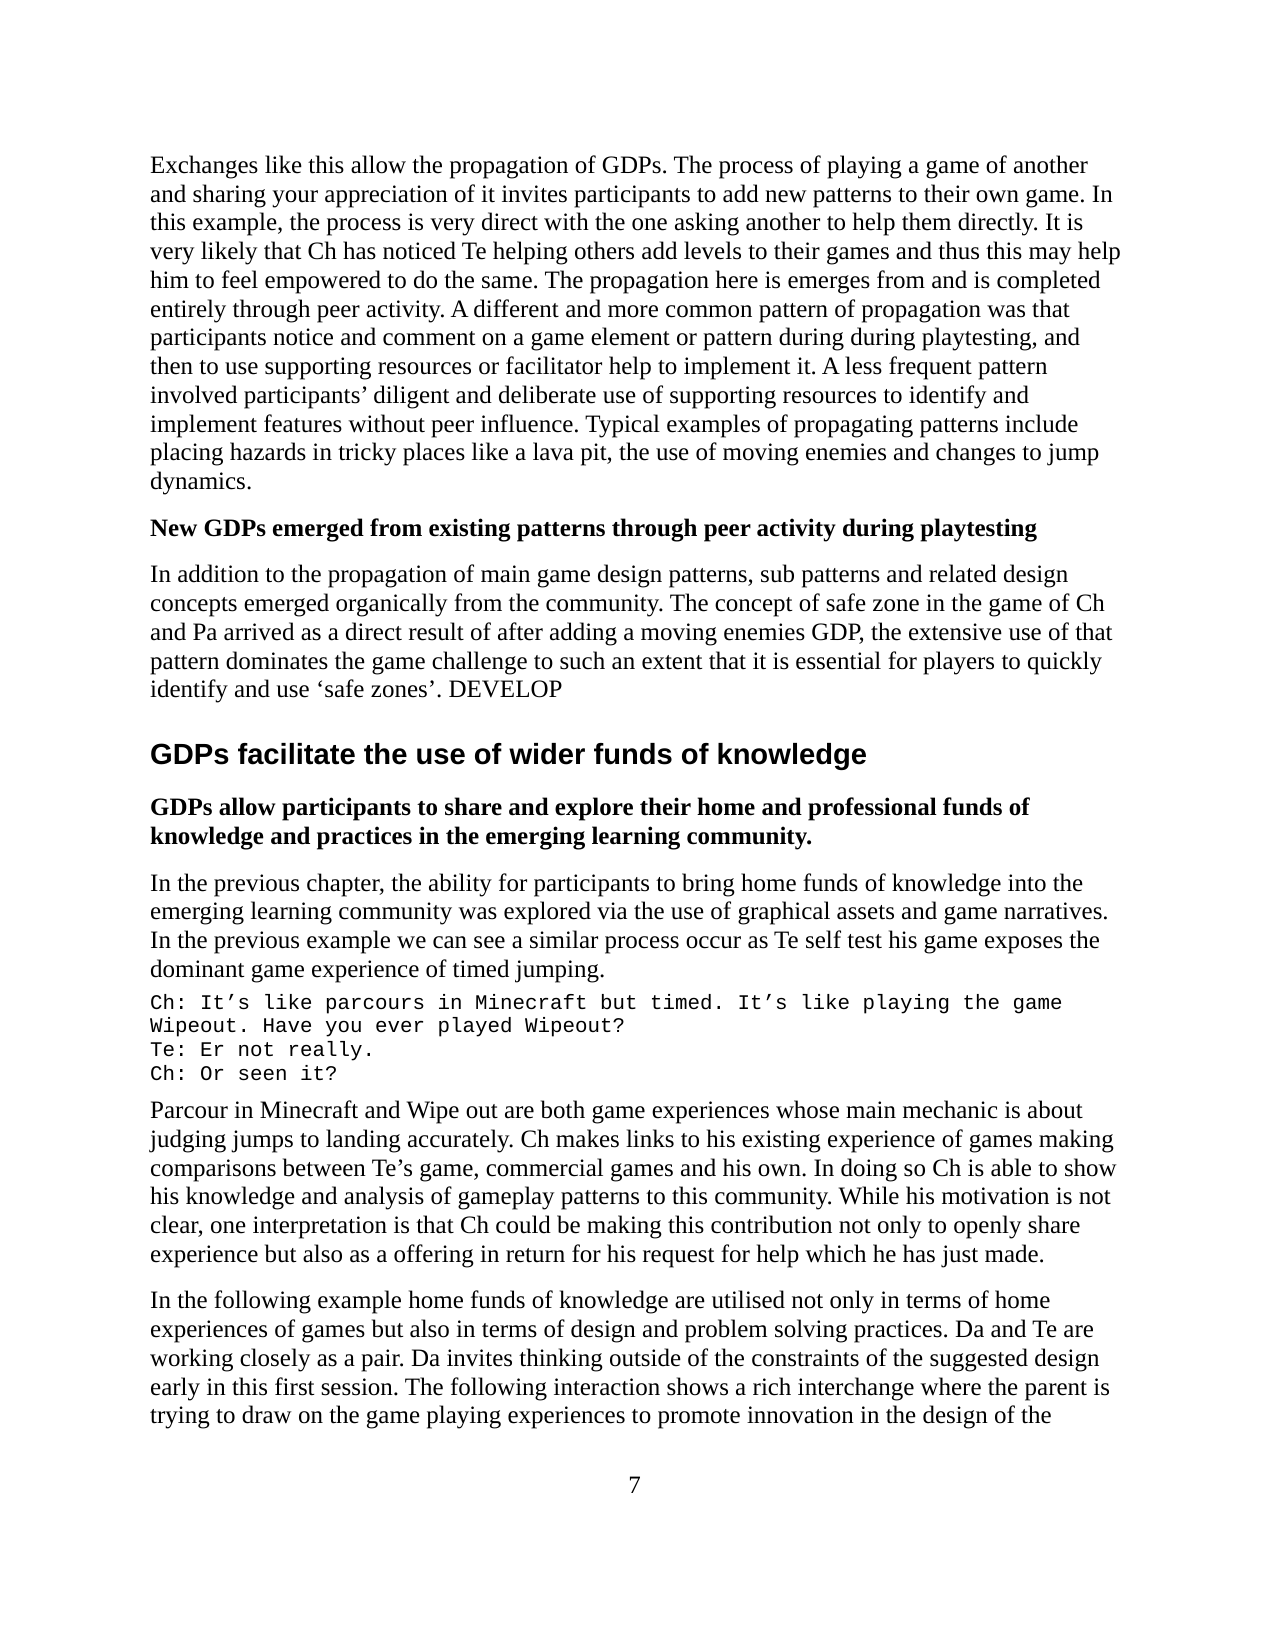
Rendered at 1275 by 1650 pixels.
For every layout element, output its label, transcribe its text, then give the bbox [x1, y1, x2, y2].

text Ch: Or seen it? [150, 1063, 1125, 1086]
text New GDPs emerged from existing patterns through peer activity during playtesting [150, 513, 1125, 542]
text Te: Er not really. [150, 1039, 1125, 1063]
text Ch: It’s like parcours in Minecraft but timed. It’s like playing the game Wipeout. Have you ever played Wipeout? [150, 992, 1125, 1039]
subtitle GDPs facilitate the use of wider funds of knowledge [150, 737, 1125, 771]
text In addition to the propagation of main game design patterns, sub patterns and related design concepts emerged organically from the community. The concept of safe zone in the game of Ch and Pa arrived as a direct result of after adding a moving enemies GDP, the extensive use of that pattern dominates the game challenge to such an extent that it is essential for players to quickly identify and use ‘safe zones’. DEVELOP [150, 559, 1125, 703]
text In the previous chapter, the ability for participants to bring home funds of knowledge into the emerging learning community was explored via the use of graphical assets and game narratives. In the previous example we can see a similar process occur as Te self test his game exposes the dominant game experience of timed jumping. [150, 868, 1125, 983]
text GDPs allow participants to share and explore their home and professional funds of knowledge and practices in the emerging learning community. [150, 792, 1125, 850]
text Exchanges like this allow the propagation of GDPs. The process of playing a game of another and sharing your appreciation of it invites participants to add new patterns to their own game. In this example, the process is very direct with the one asking another to help them directly. It is very likely that Ch has noticed Te helping others add levels to their games and thus this may help him to feel empowered to do the same. The propagation here is emerges from and is completed entirely through peer activity. A different and more common pattern of propagation was that participants notice and comment on a game element or pattern during during playtesting, and then to use supporting resources or facilitator help to implement it. A less frequent pattern involved participants’ diligent and deliberate use of supporting resources to identify and implement features without peer influence. Typical examples of propagating patterns include placing hazards in tricky places like a lava pit, the use of moving enemies and changes to jump dynamics. [150, 150, 1125, 495]
text In the following example home funds of knowledge are utilised not only in terms of home experiences of games but also in terms of design and problem solving practices. Da and Te are working closely as a pair. Da invites thinking outside of the constraints of the suggested design early in this first session. The following interaction shows a rich interchange where the parent is trying to draw on the game playing experiences to promote innovation in the design of the [150, 1286, 1125, 1429]
text Parcour in Minecraft and Wipe out are both game experiences whose main mechanic is about judging jumps to landing accurately. Ch makes links to his existing experience of games making comparisons between Te’s game, commercial games and his own. In doing so Ch is able to show his knowledge and analysis of gameplay patterns to this community. While his motivation is not clear, one interpretation is that Ch could be making this contribution not only to openly share experience but also as a offering in return for his request for help which he has just made. [150, 1095, 1125, 1268]
